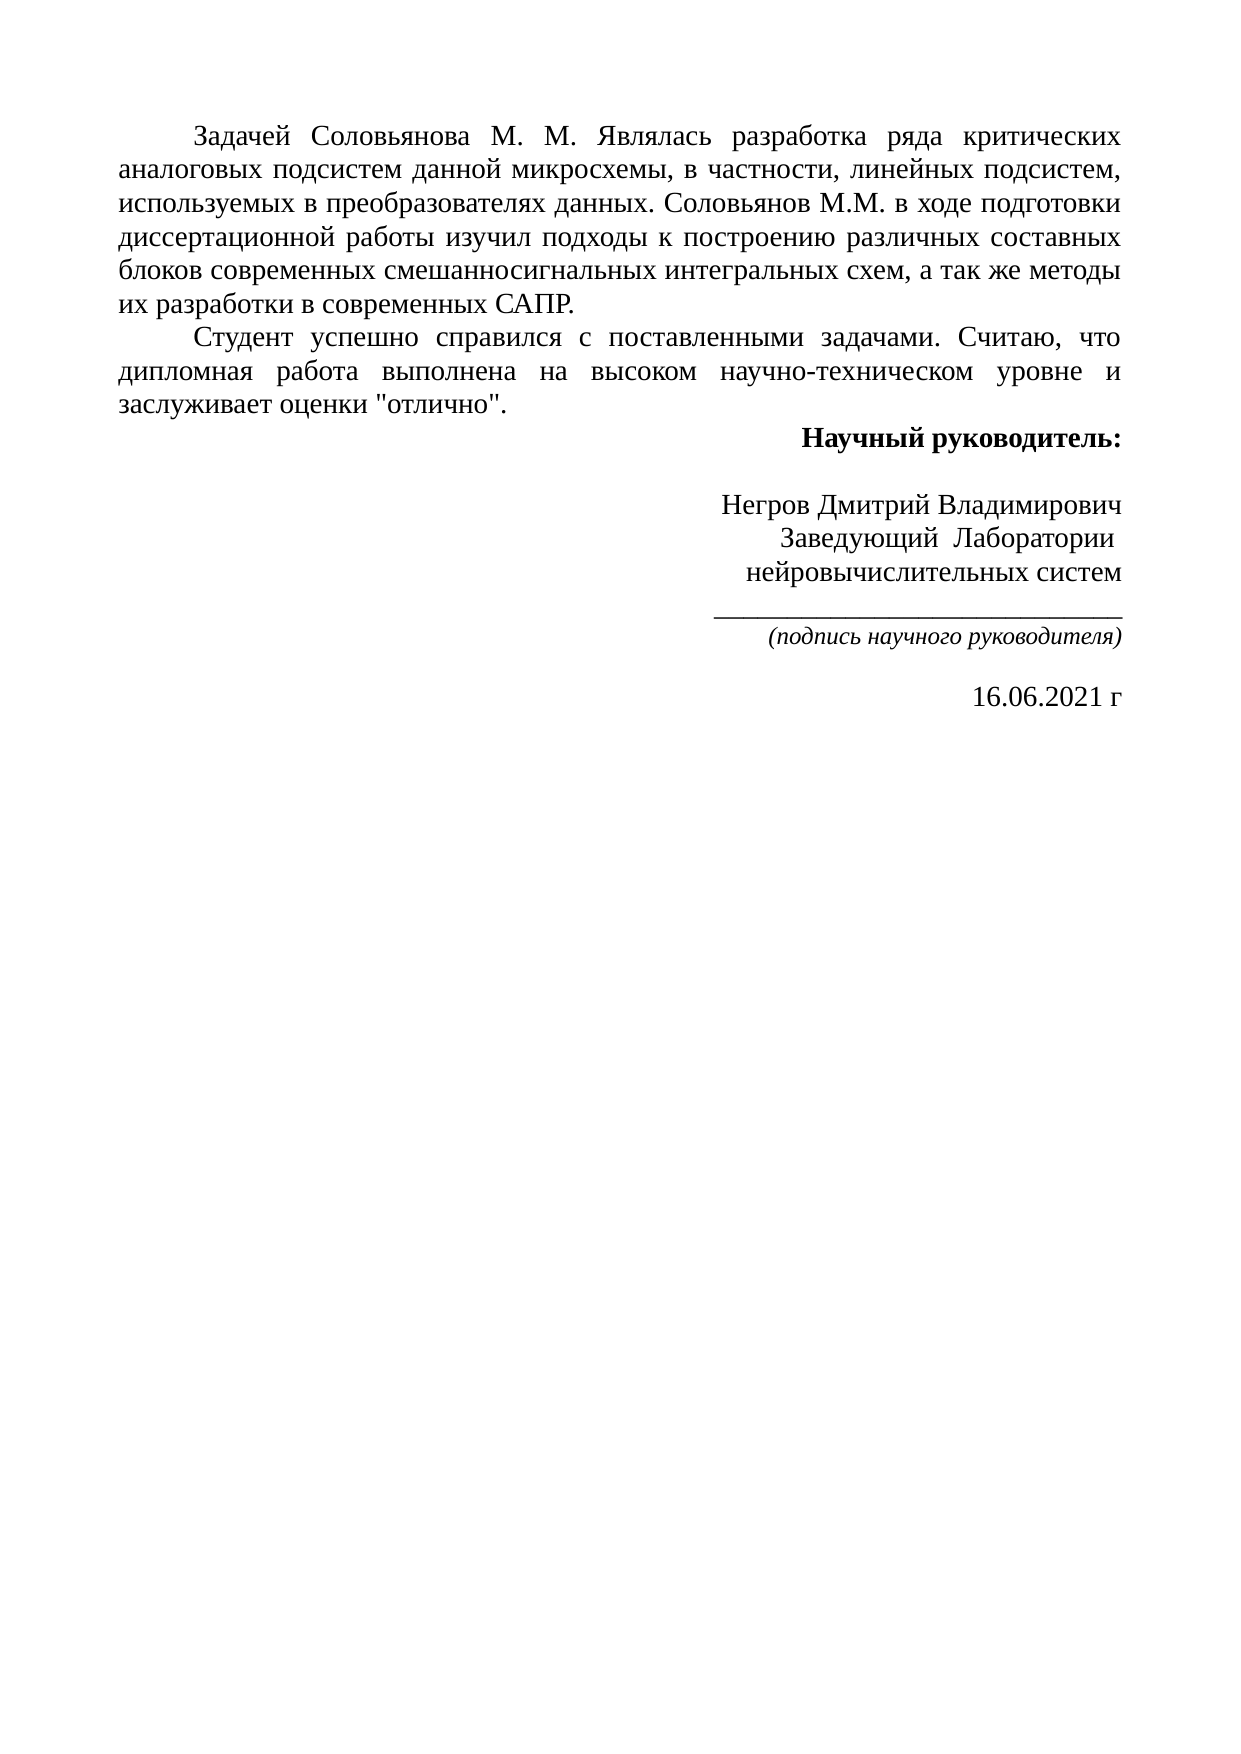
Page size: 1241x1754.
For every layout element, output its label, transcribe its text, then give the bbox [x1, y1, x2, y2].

text Задачей Соловьянова М. М. Являлась разработка ряда критических аналоговых подсистем данной микросхемы, в частности, линейных подсистем, используемых в преобразователях данных. Соловьянов М.М. в ходе подготовки диссертационной работы изучил подходы к построению различных составных блоков современных смешанносигнальных интегральных схем, а так же методы их разработки в современных САПР. [118, 118, 1122, 319]
text ____________________________ (подпись научного руководителя) [118, 588, 1122, 650]
text 16.06.2021 г [118, 679, 1122, 712]
text Заведующий Лаборатории нейровычислительных систем [118, 521, 1122, 588]
text Студент успешно справился с поставленными задачами. Считаю, что дипломная работа выполнена на высоком научно-техническом уровне и заслуживает оценки "отлично". [118, 319, 1122, 420]
text Научный руководитель: [118, 420, 1122, 453]
text Негров Дмитрий Владимирович [118, 487, 1122, 521]
